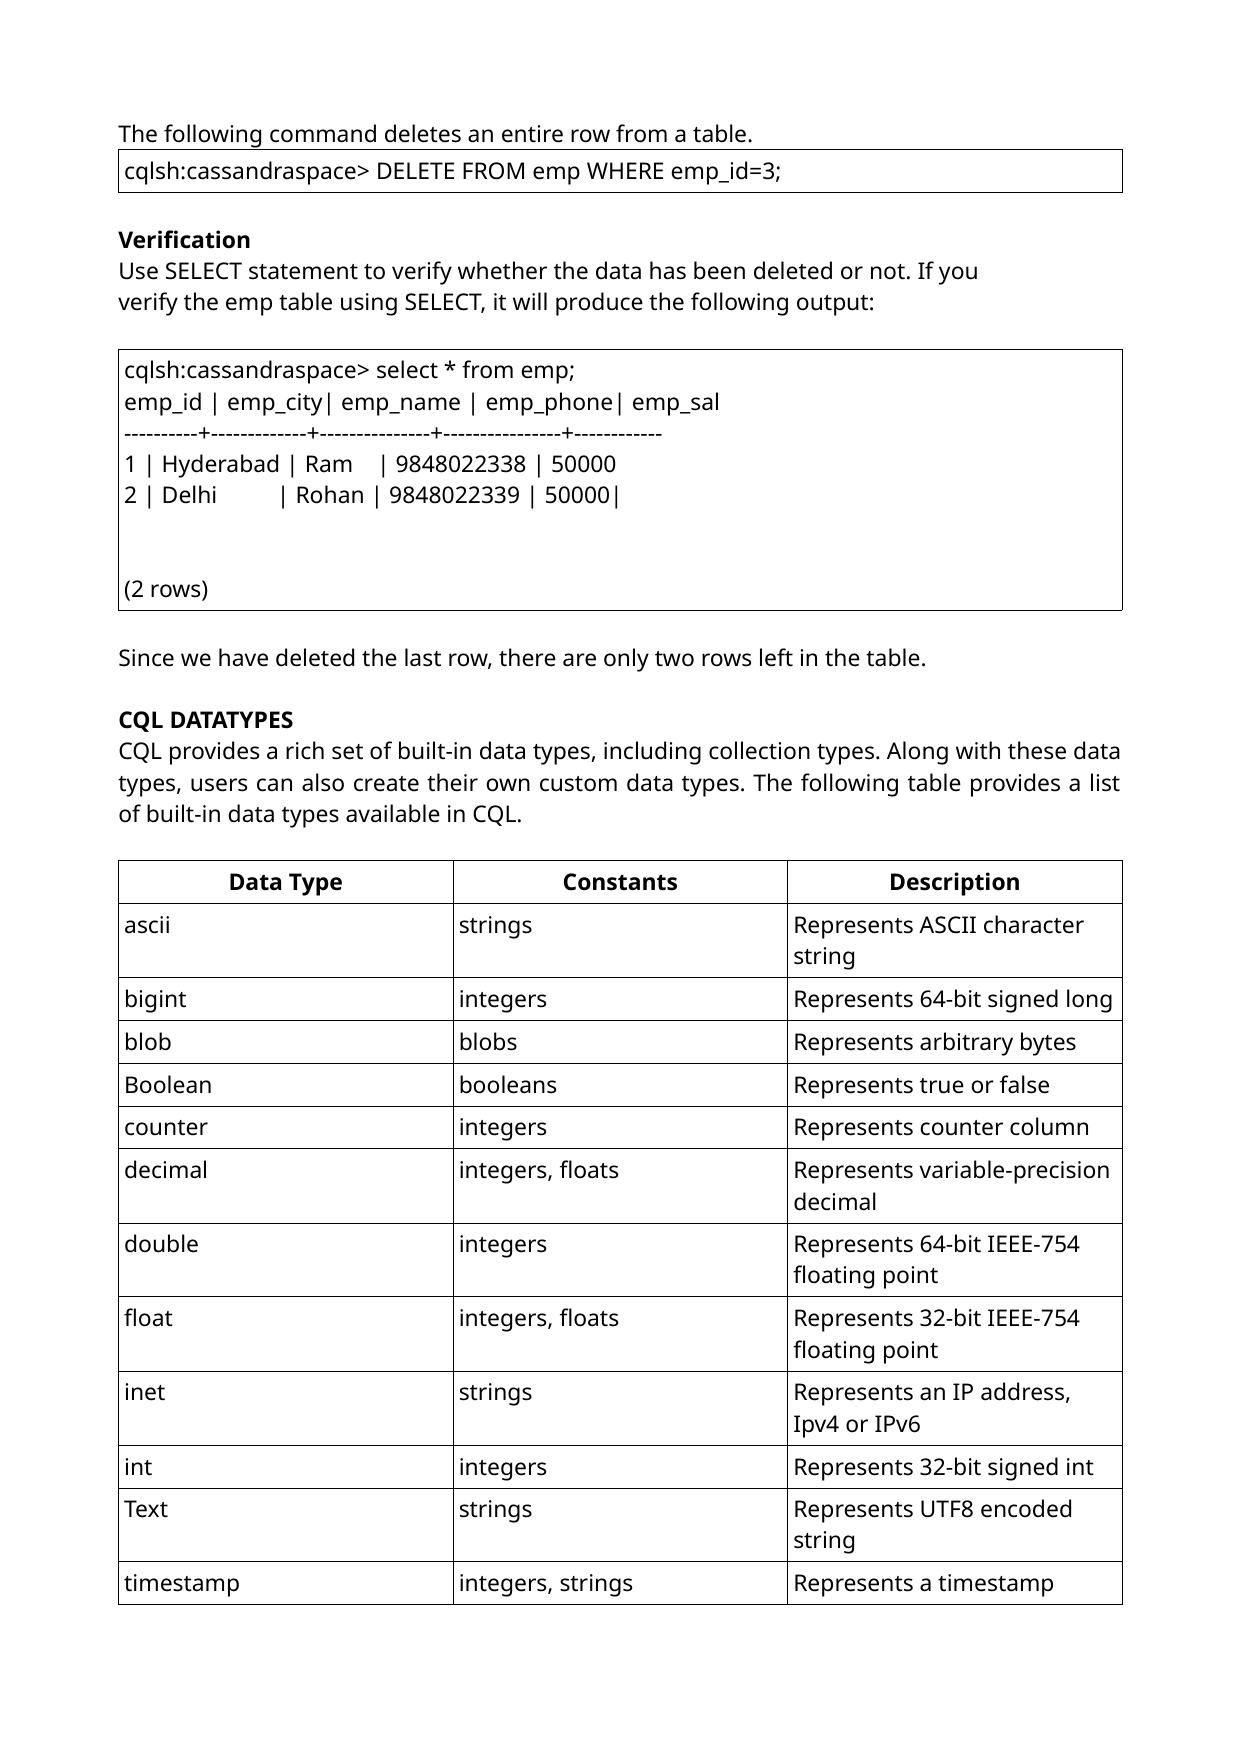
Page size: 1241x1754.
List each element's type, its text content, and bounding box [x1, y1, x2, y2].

table_cell Represents 32-bit IEEE-754 floating point [788, 1297, 1122, 1371]
table_cell timestamp [119, 1562, 453, 1604]
table_header Data Type [119, 861, 453, 903]
table_cell Represents 32-bit signed int [788, 1446, 1122, 1487]
table_cell float [119, 1297, 453, 1371]
table_cell integers [454, 1224, 787, 1296]
table_cell Represents ASCII character string [788, 904, 1122, 977]
table_cell Represents counter column [788, 1107, 1122, 1148]
table_cell bigint [119, 978, 453, 1020]
text CQL provides a rich set of built-in data types, including collection types. Along with these data types, users can also create their own custom data types. The following table provides a list of built-in data types available in CQL. [118, 735, 1122, 829]
table_cell Represents true or false [788, 1064, 1122, 1106]
table_cell Represents an IP address, Ipv4 or IPv6 [788, 1372, 1122, 1444]
table_cell Represents 64-bit signed long [788, 978, 1122, 1020]
table_cell blobs [454, 1021, 787, 1063]
text CQL DATATYPES [118, 704, 1122, 735]
table_cell strings [454, 1489, 787, 1561]
table_header Constants [454, 861, 787, 903]
text The following command deletes an entire row from a table. [118, 118, 1122, 149]
text verify the emp table using SELECT, it will produce the following output: [118, 286, 1122, 317]
table_header cqlsh:cassandraspace> DELETE FROM emp WHERE emp_id=3; [119, 150, 1122, 192]
table_cell integers [454, 978, 787, 1020]
table_cell integers [454, 1446, 787, 1487]
table_cell integers [454, 1107, 787, 1148]
table_cell Boolean [119, 1064, 453, 1106]
table_cell strings [454, 904, 787, 977]
table_cell double [119, 1224, 453, 1296]
table_cell integers, strings [454, 1562, 787, 1604]
table_cell integers, floats [454, 1149, 787, 1222]
table_cell booleans [454, 1064, 787, 1106]
text Use SELECT statement to verify whether the data has been deleted or not. If you [118, 255, 1122, 286]
table_cell Text [119, 1489, 453, 1561]
table_cell Represents variable-precision decimal [788, 1149, 1122, 1222]
table_cell Represents a timestamp [788, 1562, 1122, 1604]
table_cell ascii [119, 904, 453, 977]
table_header cqlsh:cassandraspace> select * from emp; emp_id | emp_city| emp_name | emp_phone| emp_sal ----------+-------------+---------------+----------------+------------ 1 | Hyderabad | Ram | 9848022338 | 50000 2 | Delhi | Rohan | 9848022339 | 50000| (2 rows) [119, 350, 1122, 610]
table_cell decimal [119, 1149, 453, 1222]
text Since we have deleted the last row, there are only two rows left in the table. [118, 641, 1122, 673]
table_cell strings [454, 1372, 787, 1444]
table_cell Represents arbitrary bytes [788, 1021, 1122, 1063]
table_cell counter [119, 1107, 453, 1148]
table_header Description [788, 861, 1122, 903]
table_cell blob [119, 1021, 453, 1063]
table_cell inet [119, 1372, 453, 1444]
table_cell Represents UTF8 encoded string [788, 1489, 1122, 1561]
table_cell Represents 64-bit IEEE-754 floating point [788, 1224, 1122, 1296]
table_cell integers, floats [454, 1297, 787, 1371]
table_cell int [119, 1446, 453, 1487]
text Verification [118, 223, 1122, 255]
